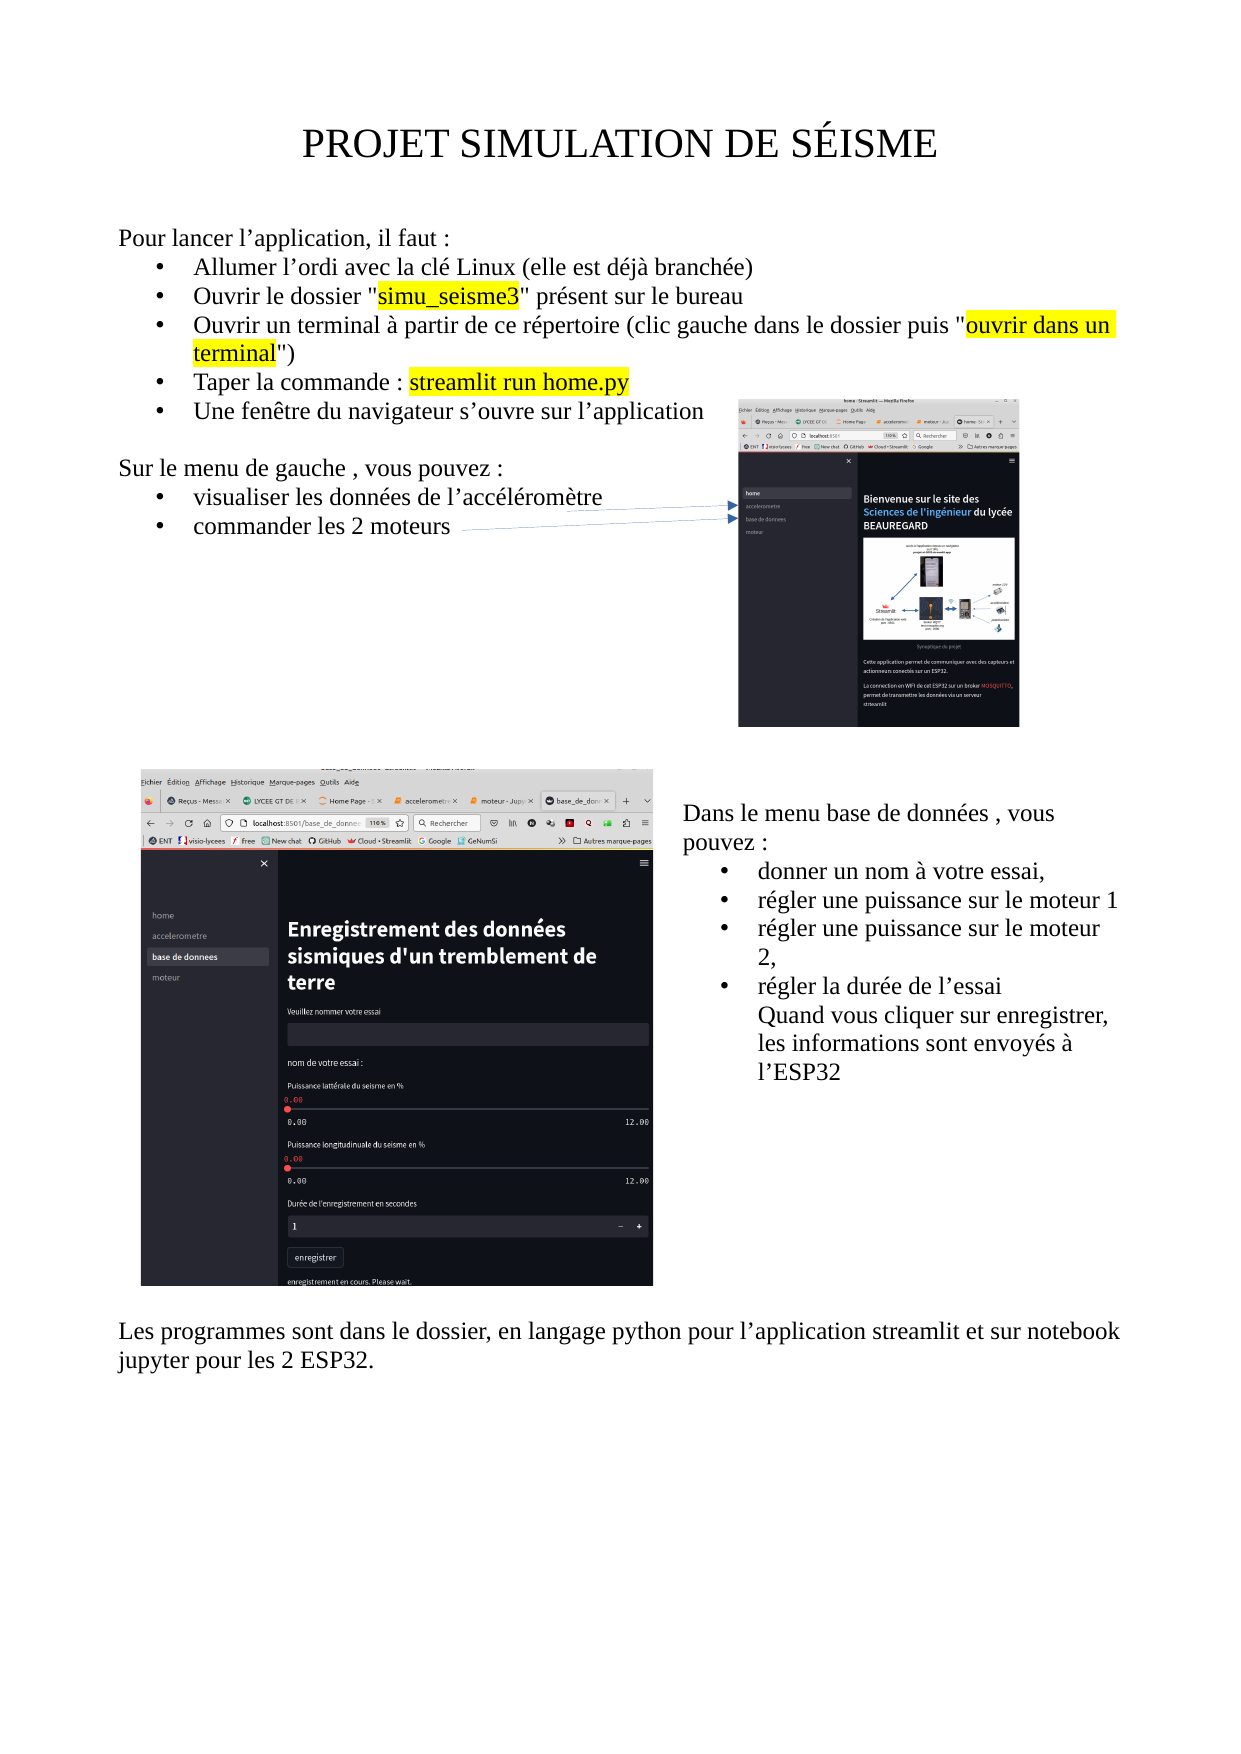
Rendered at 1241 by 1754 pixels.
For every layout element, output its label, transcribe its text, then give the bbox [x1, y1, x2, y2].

list [1020, 511, 1122, 540]
text Sur le menu de gauche , vous pouvez : [118, 453, 738, 482]
text Pour lancer l’application, il faut : [118, 223, 1122, 252]
list donner un nom à votre essai, [654, 856, 1122, 885]
list régler la durée de l’essai [654, 971, 1122, 1000]
text PROJET SIMULATION DE SÉISME [118, 118, 1122, 166]
list Taper la commande : streamlit run home.py [156, 367, 1122, 396]
list régler une puissance sur le moteur 2, [654, 913, 1122, 971]
list Une fenêtre du navigateur s’ouvre sur l’application [156, 396, 1122, 425]
list Ouvrir un terminal à partir de ce répertoire (clic gauche dans le dossier puis "ouvrir dans un terminal") [156, 310, 1122, 367]
text Dans le menu base de données , vous pouvez : [654, 798, 1122, 856]
list Quand vous cliquer sur enregistrer, les informations sont envoyés à l’ESP32 [654, 1000, 1122, 1086]
text [118, 798, 140, 856]
list régler une puissance sur le moteur 1 [654, 885, 1122, 913]
list commander les 2 moteurs [156, 511, 738, 540]
list visualiser les données de l’accéléromètre [156, 482, 738, 511]
list Ouvrir le dossier "simu_seisme3" présent sur le bureau [156, 281, 1122, 310]
picture [140, 769, 654, 1286]
text Les programmes sont dans le dossier, en langage python pour l’application streamlit et sur notebook jupyter pour les 2 ESP32. [118, 1316, 1122, 1373]
list Allumer l’ordi avec la clé Linux (elle est déjà branchée) [156, 252, 1122, 281]
list [1020, 482, 1122, 511]
picture [738, 399, 1020, 727]
text [1020, 453, 1122, 482]
